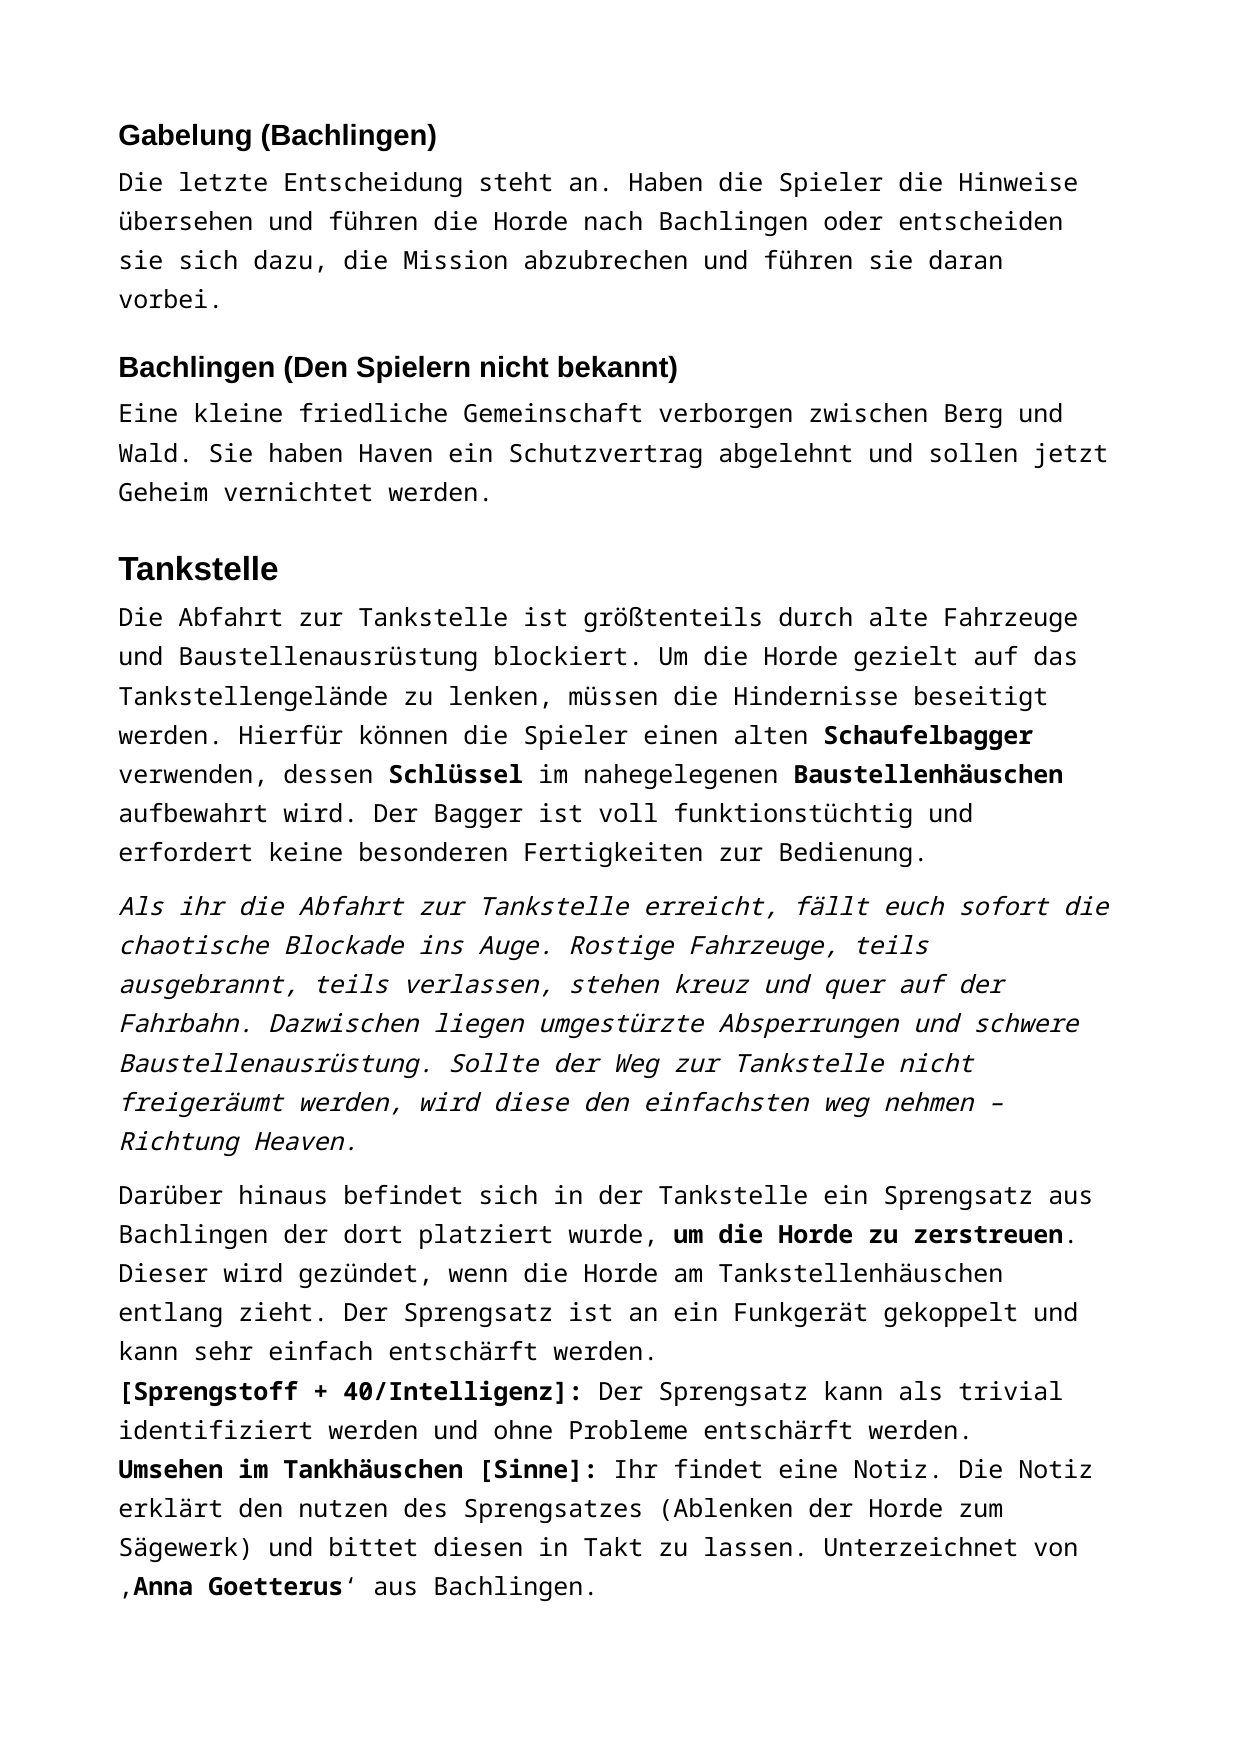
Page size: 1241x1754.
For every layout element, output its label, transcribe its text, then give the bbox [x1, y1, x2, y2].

subtitle Gabelung (Bachlingen) [118, 118, 1122, 152]
text Die Abfahrt zur Tankstelle ist größtenteils durch alte Fahrzeuge und Baustellenausrüstung blockiert. Um die Horde gezielt auf das Tankstellengelände zu lenken, müssen die Hindernisse beseitigt werden. Hierfür können die Spieler einen alten Schaufelbagger verwenden, dessen Schlüssel im nahegelegenen Baustellenhäuschen aufbewahrt wird. Der Bagger ist voll funktionstüchtig und erfordert keine besonderen Fertigkeiten zur Bedienung. [118, 600, 1122, 869]
text Die letzte Entscheidung steht an. Haben die Spieler die Hinweise übersehen und führen die Horde nach Bachlingen oder entscheiden sie sich dazu, die Mission abzubrechen und führen sie daran vorbei. [118, 164, 1122, 316]
text Eine kleine friedliche Gemeinschaft verborgen zwischen Berg und Wald. Sie haben Haven ein Schutzvertrag abgelehnt und sollen jetzt Geheim vernichtet werden. [118, 396, 1122, 508]
text Darüber hinaus befindet sich in der Tankstelle ein Sprengsatz aus Bachlingen der dort platziert wurde, um die Horde zu zerstreuen. Dieser wird gezündet, wenn die Horde am Tankstellenhäuschen entlang zieht. Der Sprengsatz ist an ein Funkgerät gekoppelt und kann sehr einfach entschärft werden. [Sprengstoff + 40/Intelligenz]: Der Sprengsatz kann als trivial identifiziert werden und ohne Probleme entschärft werden. Umsehen im Tankhäuschen [Sinne]: Ihr findet eine Notiz. Die Notiz erklärt den nutzen des Sprengsatzes (Ablenken der Horde zum Sägewerk) und bittet diesen in Takt zu lassen. Unterzeichnet von ‚Anna Goetterus‘ aus Bachlingen. [118, 1177, 1122, 1603]
text Als ihr die Abfahrt zur Tankstelle erreicht, fällt euch sofort die chaotische Blockade ins Auge. Rostige Fahrzeuge, teils ausgebrannt, teils verlassen, stehen kreuz und quer auf der Fahrbahn. Dazwischen liegen umgestürzte Absperrungen und schwere Baustellenausrüstung. Sollte der Weg zur Tankstelle nicht freigeräumt werden, wird diese den einfachsten weg nehmen – Richtung Heaven. [118, 889, 1122, 1158]
subtitle Tankstelle [118, 549, 1122, 587]
subtitle Bachlingen (Den Spielern nicht bekannt) [118, 350, 1122, 383]
